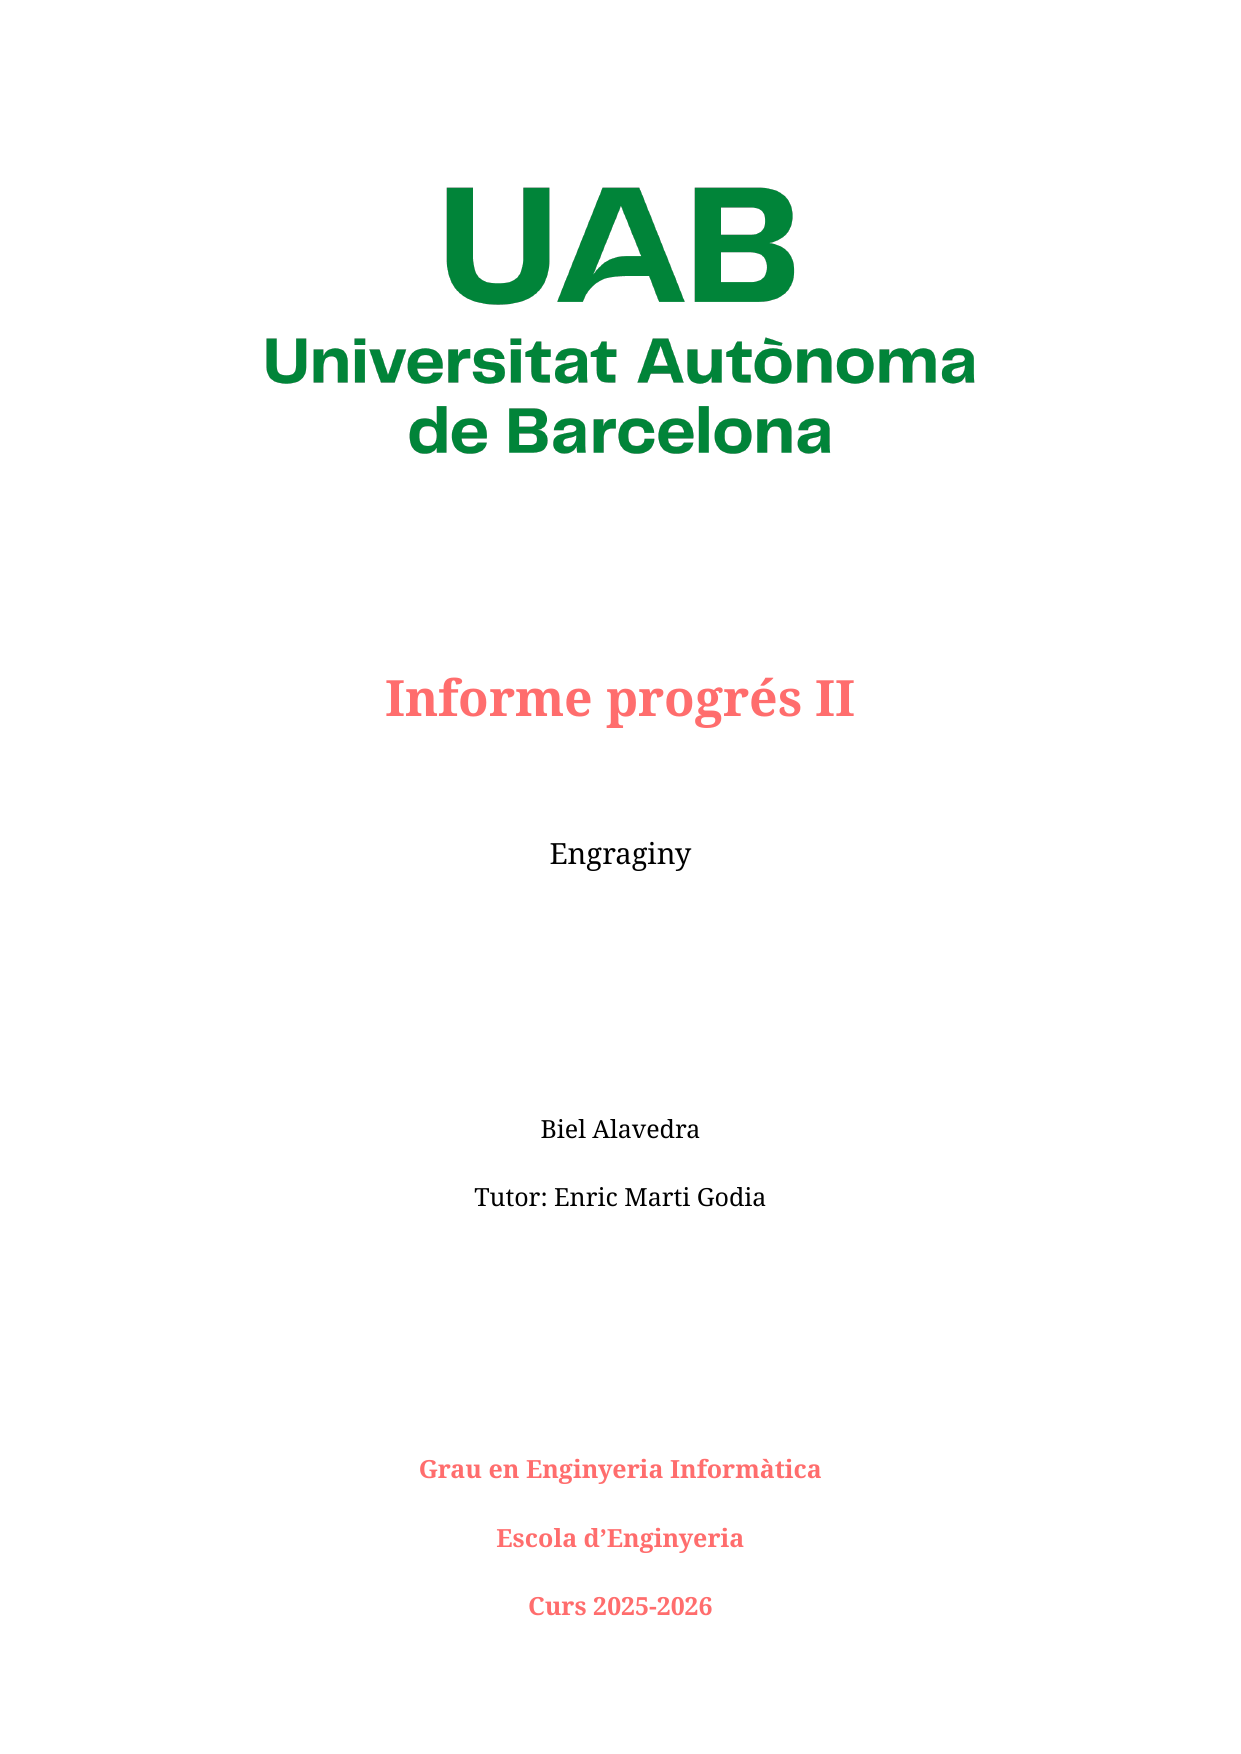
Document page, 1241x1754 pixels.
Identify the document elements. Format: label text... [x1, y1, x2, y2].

text Tutor: Enric Marti Godia [118, 1180, 1122, 1214]
text Escola d’Enginyeria [118, 1520, 1122, 1554]
text Biel Alavedra [118, 1112, 1122, 1146]
text Engraginy [118, 833, 1122, 873]
text Curs 2025-2026 [118, 1588, 1122, 1622]
text Informe progrés II [118, 663, 1122, 731]
picture [262, 186, 978, 455]
text Grau en Enginyeria Informàtica [118, 1452, 1122, 1486]
